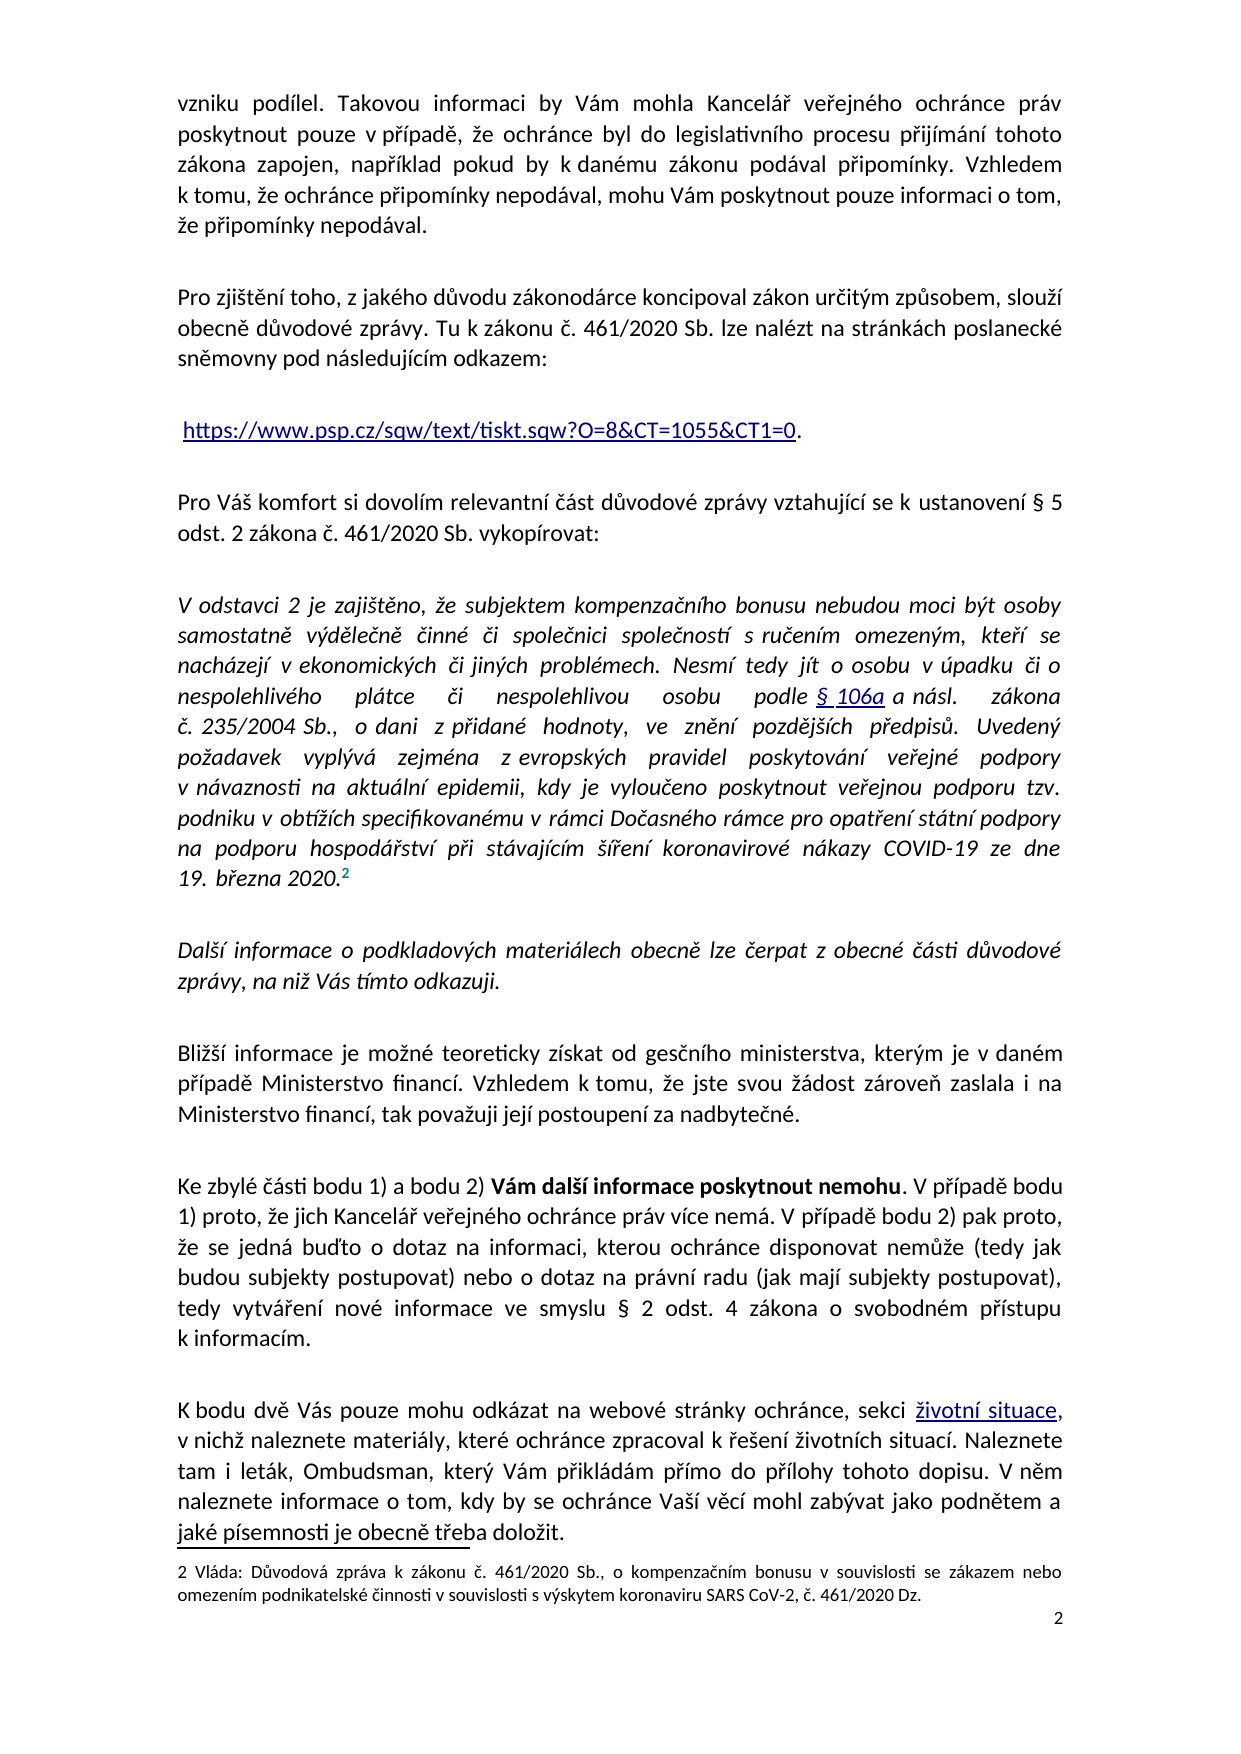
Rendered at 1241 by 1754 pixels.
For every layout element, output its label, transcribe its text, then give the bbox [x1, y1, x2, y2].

text K bodu dvě Vás pouze mohu odkázat na webové stránky ochránce, sekci životní situace, v nichž naleznete materiály, které ochránce zpracoval k řešení životních situací. Naleznete tam i leták, Ombudsman, který Vám přikládám přímo do přílohy tohoto dopisu. V něm naleznete informace o tom, kdy by se ochránce Vaší věcí mohl zabývat jako podnětem a jaké písemnosti je obecně třeba doložit. [177, 1395, 1063, 1546]
text Pro Váš komfort si dovolím relevantní část důvodové zprávy vztahující se k ustanovení § 5 odst. 2 zákona č. 461/2020 Sb. vykopírovat: [177, 487, 1063, 547]
text V odstavci 2 je zajištěno, že subjektem kompenzačního bonusu nebudou moci být osoby samostatně výdělečně činné či společnici společností s ručením omezeným, kteří se nacházejí v ekonomických či jiných problémech. Nesmí tedy jít o osobu v úpadku či o nespolehlivého plátce či nespolehlivou osobu podle § 106a a násl. zákona č. 235/2004 Sb., o dani z přidané hodnoty, ve znění pozdějších předpisů. Uvedený požadavek vyplývá zejména z evropských pravidel poskytování veřejné podpory v návaznosti na aktuální epidemii, kdy je vyloučeno poskytnout veřejnou podporu tzv. podniku v obtížích specifikovanému v rámci Dočasného rámce pro opatření státní podpory na podporu hospodářství při stávajícím šíření koronavirové nákazy COVID-19 ze dne 19. března 2020. [177, 590, 1063, 893]
text https://www.psp.cz/sqw/text/tiskt.sqw?O=8&CT=1055&CT1=0. [177, 415, 1063, 444]
text Ke zbylé části bodu 1) a bodu 2) Vám další informace poskytnout nemohu. V případě bodu 1) proto, že jich Kancelář veřejného ochránce práv více nemá. V případě bodu 2) pak proto, že se jedná buďto o dotaz na informaci, kterou ochránce disponovat nemůže (tedy jak budou subjekty postupovat) nebo o dotaz na právní radu (jak mají subjekty postupovat), tedy vytváření nové informace ve smyslu § 2 odst. 4 zákona o svobodném přístupu k informacím. [177, 1171, 1063, 1352]
text Vláda: Důvodová zpráva k zákonu č. 461/2020 Sb., o kompenzačním bonusu v souvislosti se zákazem nebo omezením podnikatelské činnosti v souvislosti s výskytem koronaviru SARS CoV-2, č. 461/2020 Dz. [177, 1560, 1063, 1606]
text Další informace o podkladových materiálech obecně lze čerpat z obecné části důvodové zprávy, na niž Vás tímto odkazuji. [177, 936, 1063, 995]
text Pro zjištění toho, z jakého důvodu zákonodárce koncipoval zákon určitým způsobem, slouží obecně důvodové zprávy. Tu k zákonu č. 461/2020 Sb. lze nalézt na stránkách poslanecké sněmovny pod následujícím odkazem: [177, 282, 1063, 372]
text vzniku podílel. Takovou informaci by Vám mohla Kancelář veřejného ochránce práv poskytnout pouze v případě, že ochránce byl do legislativního procesu přijímání tohoto zákona zapojen, například pokud by k danému zákonu podával připomínky. Vzhledem k tomu, že ochránce připomínky nepodával, mohu Vám poskytnout pouze informaci o tom, že připomínky nepodával. [177, 88, 1063, 239]
text Bližší informace je možné teoreticky získat od gesčního ministerstva, kterým je v daném případě Ministerstvo financí. Vzhledem k tomu, že jste svou žádost zároveň zaslala i na Ministerstvo financí, tak považuji její postoupení za nadbytečné. [177, 1038, 1063, 1128]
